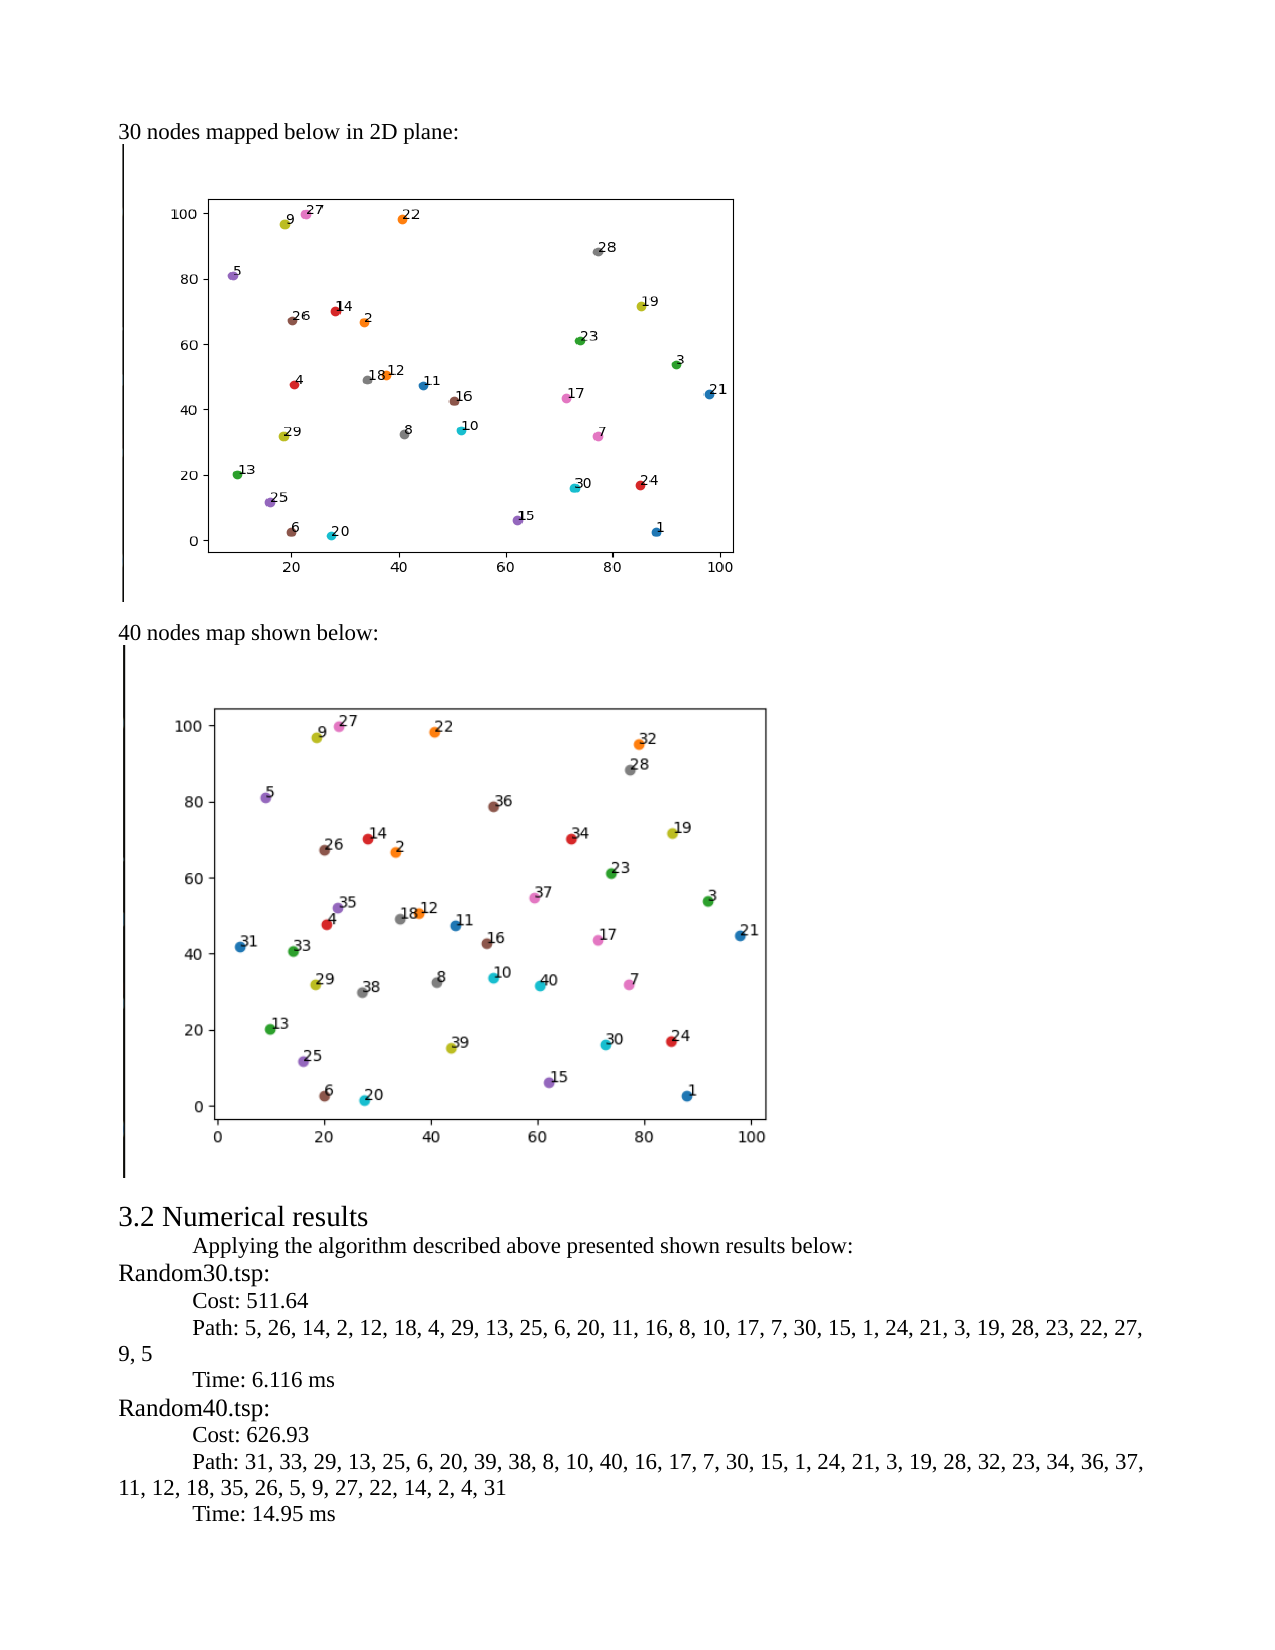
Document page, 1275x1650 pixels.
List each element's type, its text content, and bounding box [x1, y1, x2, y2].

text Applying the algorithm described above presented shown results below: [118, 1232, 1157, 1258]
picture [122, 144, 796, 602]
text Time: 14.95 ms [118, 1501, 1157, 1527]
picture [123, 645, 831, 1178]
text Cost: 511.64 [118, 1287, 1157, 1314]
text 30 nodes mapped below in 2D plane: [118, 118, 1157, 144]
text Time: 6.116 ms [118, 1366, 1157, 1393]
text Random30.tsp: [118, 1258, 1157, 1287]
text Path: 31, 33, 29, 13, 25, 6, 20, 39, 38, 8, 10, 40, 16, 17, 7, 30, 15, 1, 24, 21, 3, 19, 28, 32, 23, 34, 36, 37, 11, 12, 18, 35, 26, 5, 9, 27, 22, 14, 2, 4, 31 [118, 1448, 1157, 1501]
text Cost: 626.93 [118, 1421, 1157, 1448]
text 40 nodes map shown below: [118, 619, 1157, 645]
text Path: 5, 26, 14, 2, 12, 18, 4, 29, 13, 25, 6, 20, 11, 16, 8, 10, 17, 7, 30, 15, 1, 24, 21, 3, 19, 28, 23, 22, 27, 9, 5 [118, 1314, 1157, 1366]
text Random40.tsp: [118, 1393, 1157, 1421]
text 3.2 Numerical results [118, 1199, 1157, 1232]
